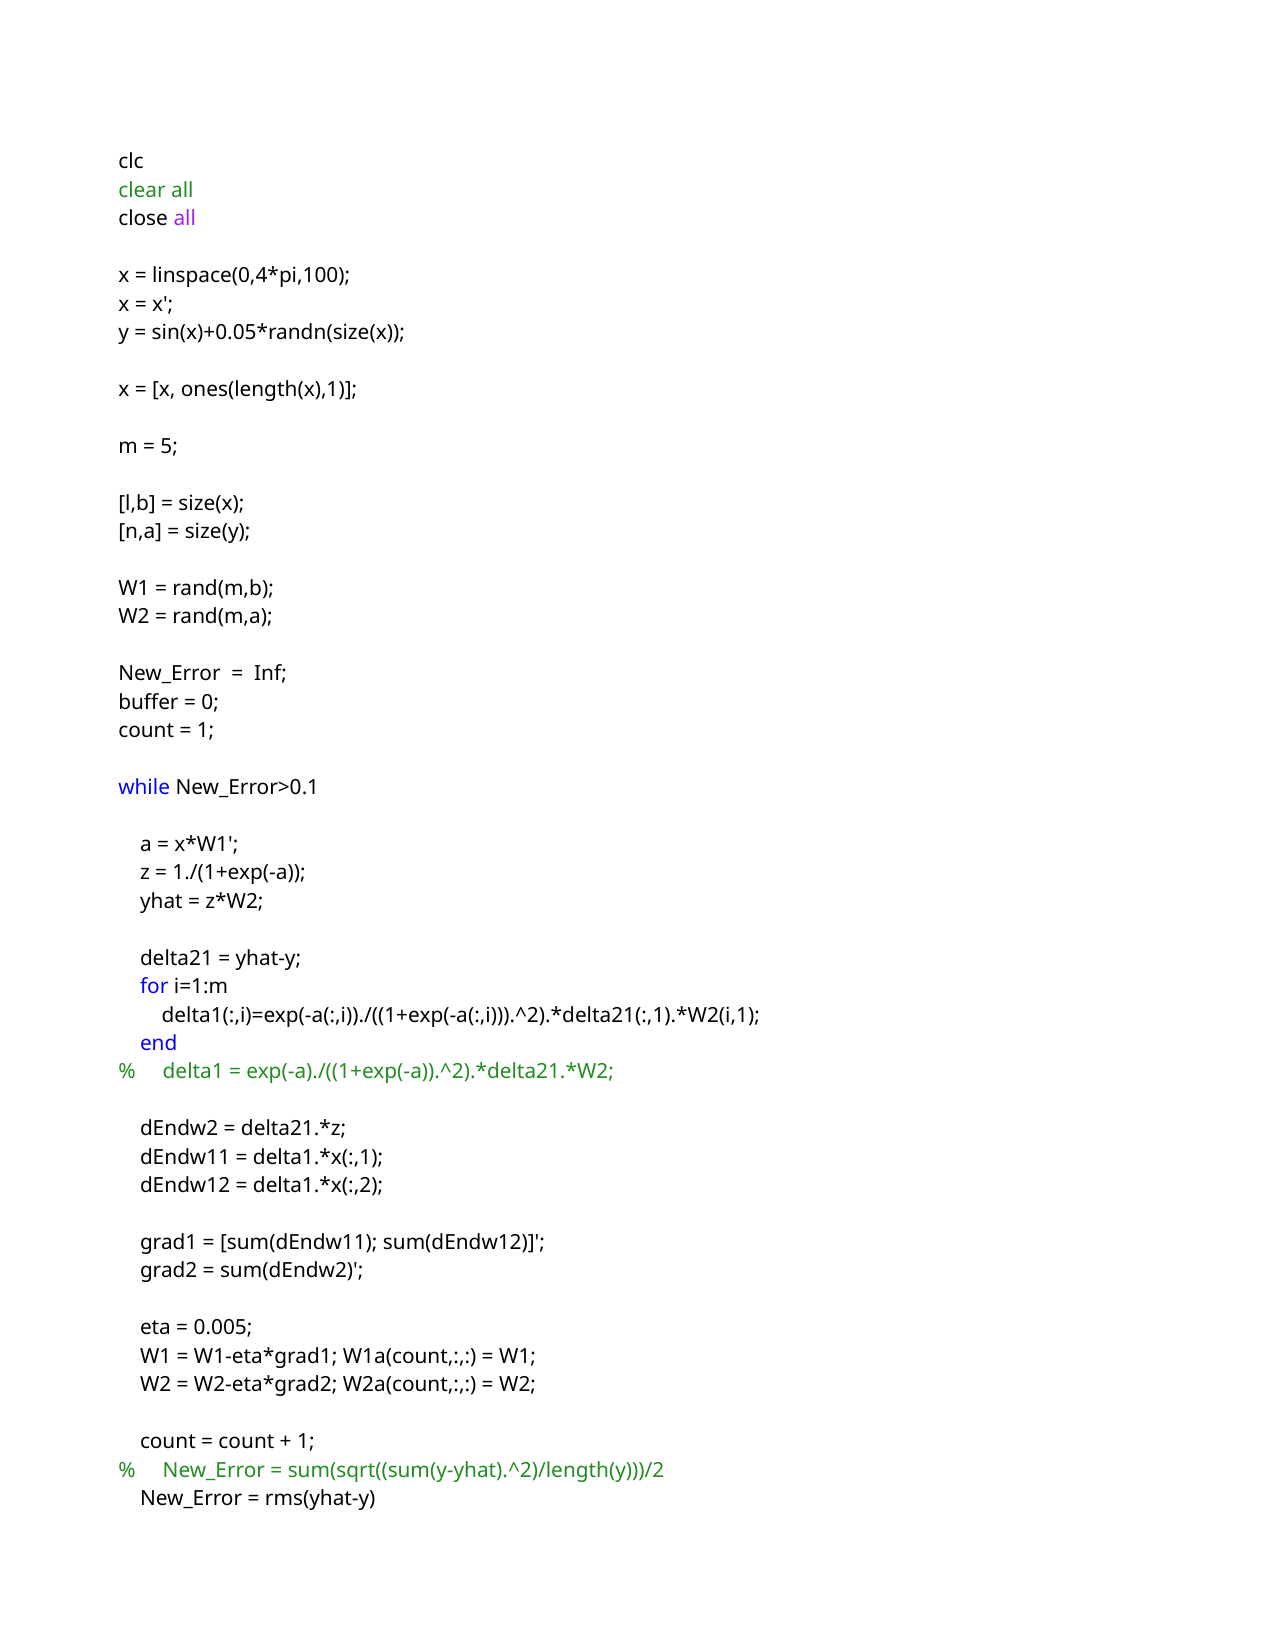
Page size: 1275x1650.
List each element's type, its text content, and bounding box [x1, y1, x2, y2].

text for i=1:m [118, 971, 1157, 1000]
text New_Error = Inf; [118, 658, 1157, 687]
text while New_Error>0.1 [118, 772, 1157, 801]
text New_Error = rms(yhat-y) [118, 1483, 1157, 1512]
text end [118, 1028, 1157, 1057]
text x = linspace(0,4*pi,100); [118, 260, 1157, 289]
text eta = 0.005; [118, 1312, 1157, 1341]
text % delta1 = exp(-a)./((1+exp(-a)).^2).*delta21.*W2; [118, 1057, 1157, 1085]
text count = count + 1; [118, 1426, 1157, 1455]
text clear all [118, 175, 1157, 203]
text dEndw12 = delta1.*x(:,2); [118, 1170, 1157, 1199]
text y = sin(x)+0.05*randn(size(x)); [118, 317, 1157, 346]
text m = 5; [118, 431, 1157, 459]
text dEndw2 = delta21.*z; [118, 1113, 1157, 1142]
text W2 = rand(m,a); [118, 602, 1157, 630]
text delta1(:,i)=exp(-a(:,i))./((1+exp(-a(:,i))).^2).*delta21(:,1).*W2(i,1); [118, 1000, 1157, 1028]
text z = 1./(1+exp(-a)); [118, 857, 1157, 886]
text clc [118, 147, 1157, 175]
text x = x'; [118, 289, 1157, 317]
text grad2 = sum(dEndw2)'; [118, 1256, 1157, 1284]
text buffer = 0; [118, 687, 1157, 715]
text W1 = W1-eta*grad1; W1a(count,:,:) = W1; [118, 1341, 1157, 1369]
text count = 1; [118, 715, 1157, 744]
text grad1 = [sum(dEndw11); sum(dEndw12)]'; [118, 1227, 1157, 1256]
text W1 = rand(m,b); [118, 573, 1157, 602]
text x = [x, ones(length(x),1)]; [118, 374, 1157, 402]
text % New_Error = sum(sqrt((sum(y-yhat).^2)/length(y)))/2 [118, 1455, 1157, 1483]
text [l,b] = size(x); [118, 488, 1157, 516]
text dEndw11 = delta1.*x(:,1); [118, 1142, 1157, 1170]
text close all [118, 203, 1157, 232]
text W2 = W2-eta*grad2; W2a(count,:,:) = W2; [118, 1369, 1157, 1398]
text a = x*W1'; [118, 829, 1157, 857]
text [n,a] = size(y); [118, 516, 1157, 545]
text delta21 = yhat-y; [118, 943, 1157, 971]
text yhat = z*W2; [118, 886, 1157, 914]
